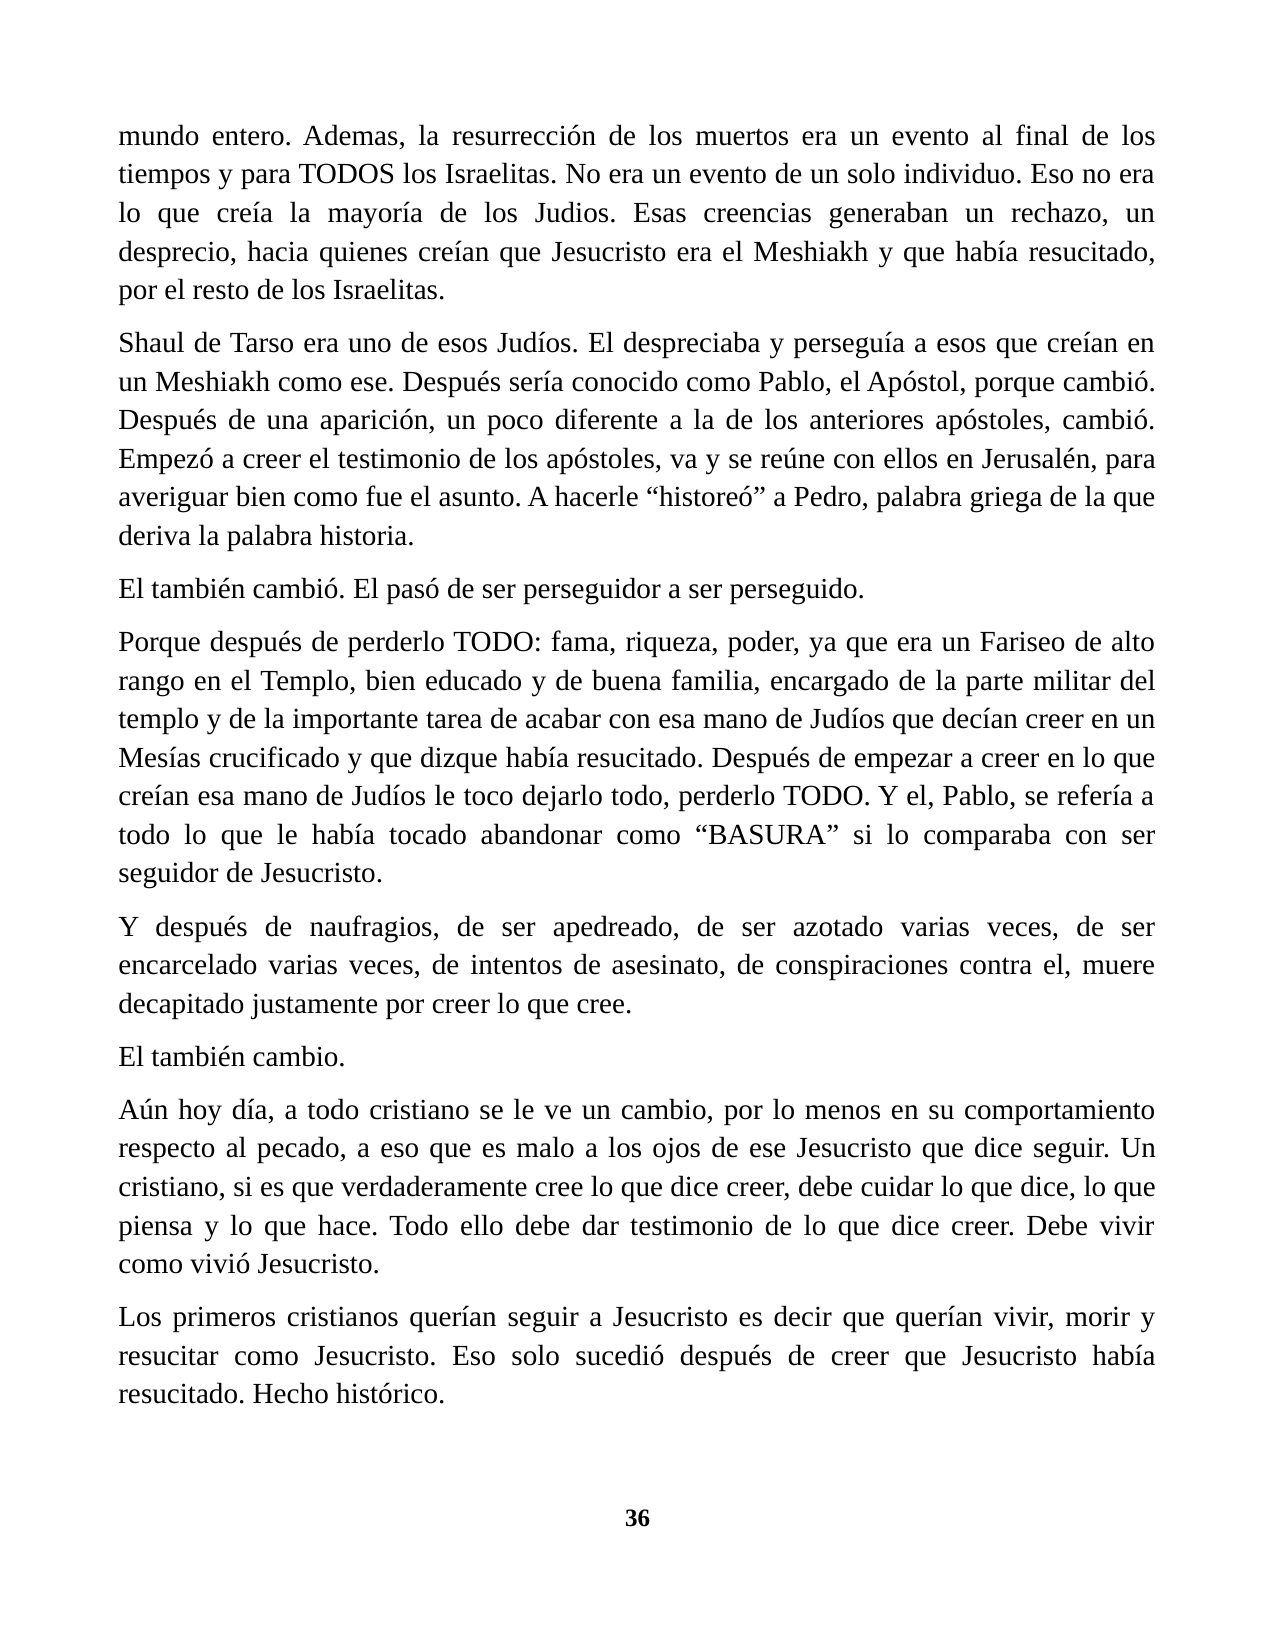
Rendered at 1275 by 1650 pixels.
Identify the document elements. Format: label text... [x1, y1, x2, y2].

text Los primeros cristianos querían seguir a Jesucristo es decir que querían vivir, morir y resucitar como Jesucristo. Eso solo sucedió después de creer que Jesucristo había resucitado. Hecho histórico. [118, 1299, 1157, 1410]
text Y después de naufragios, de ser apedreado, de ser azotado varias veces, de ser encarcelado varias veces, de intentos de asesinato, de conspiraciones contra el, muere decapitado justamente por creer lo que cree. [118, 909, 1157, 1019]
text El también cambió. El pasó de ser perseguidor a ser perseguido. [118, 571, 1157, 605]
text El también cambio. [118, 1039, 1157, 1072]
text Shaul de Tarso era uno de esos Judíos. El despreciaba y perseguía a esos que creían en un Meshiakh como ese. Después sería conocido como Pablo, el Apóstol, porque cambió. Después de una aparición, un poco diferente a la de los anteriores apóstoles, cambió. Empezó a creer el testimonio de los apóstoles, va y se reúne con ellos en Jerusalén, para averiguar bien como fue el asunto. A hacerle “historeó” a Pedro, palabra griega de la que deriva la palabra historia. [118, 325, 1157, 552]
text Aún hoy día, a todo cristiano se le ve un cambio, por lo menos en su comportamiento respecto al pecado, a eso que es malo a los ojos de ese Jesucristo que dice seguir. Un cristiano, si es que verdaderamente cree lo que dice creer, debe cuidar lo que dice, lo que piensa y lo que hace. Todo ello debe dar testimonio de lo que dice creer. Debe vivir como vivió Jesucristo. [118, 1092, 1157, 1280]
text mundo entero. Ademas, la resurrección de los muertos era un evento al final de los tiempos y para TODOS los Israelitas. No era un evento de un solo individuo. Eso no era lo que creía la mayoría de los Judios. Esas creencias generaban un rechazo, un desprecio, hacia quienes creían que Jesucristo era el Meshiakh y que había resucitado, por el resto de los Israelitas. [118, 118, 1157, 306]
text Porque después de perderlo TODO: fama, riqueza, poder, ya que era un Fariseo de alto rango en el Templo, bien educado y de buena familia, encargado de la parte militar del templo y de la importante tarea de acabar con esa mano de Judíos que decían creer en un Mesías crucificado y que dizque había resucitado. Después de empezar a creer en lo que creían esa mano de Judíos le toco dejarlo todo, perderlo TODO. Y el, Pablo, se refería a todo lo que le había tocado abandonar como “BASURA” si lo comparaba con ser seguidor de Jesucristo. [118, 624, 1157, 889]
